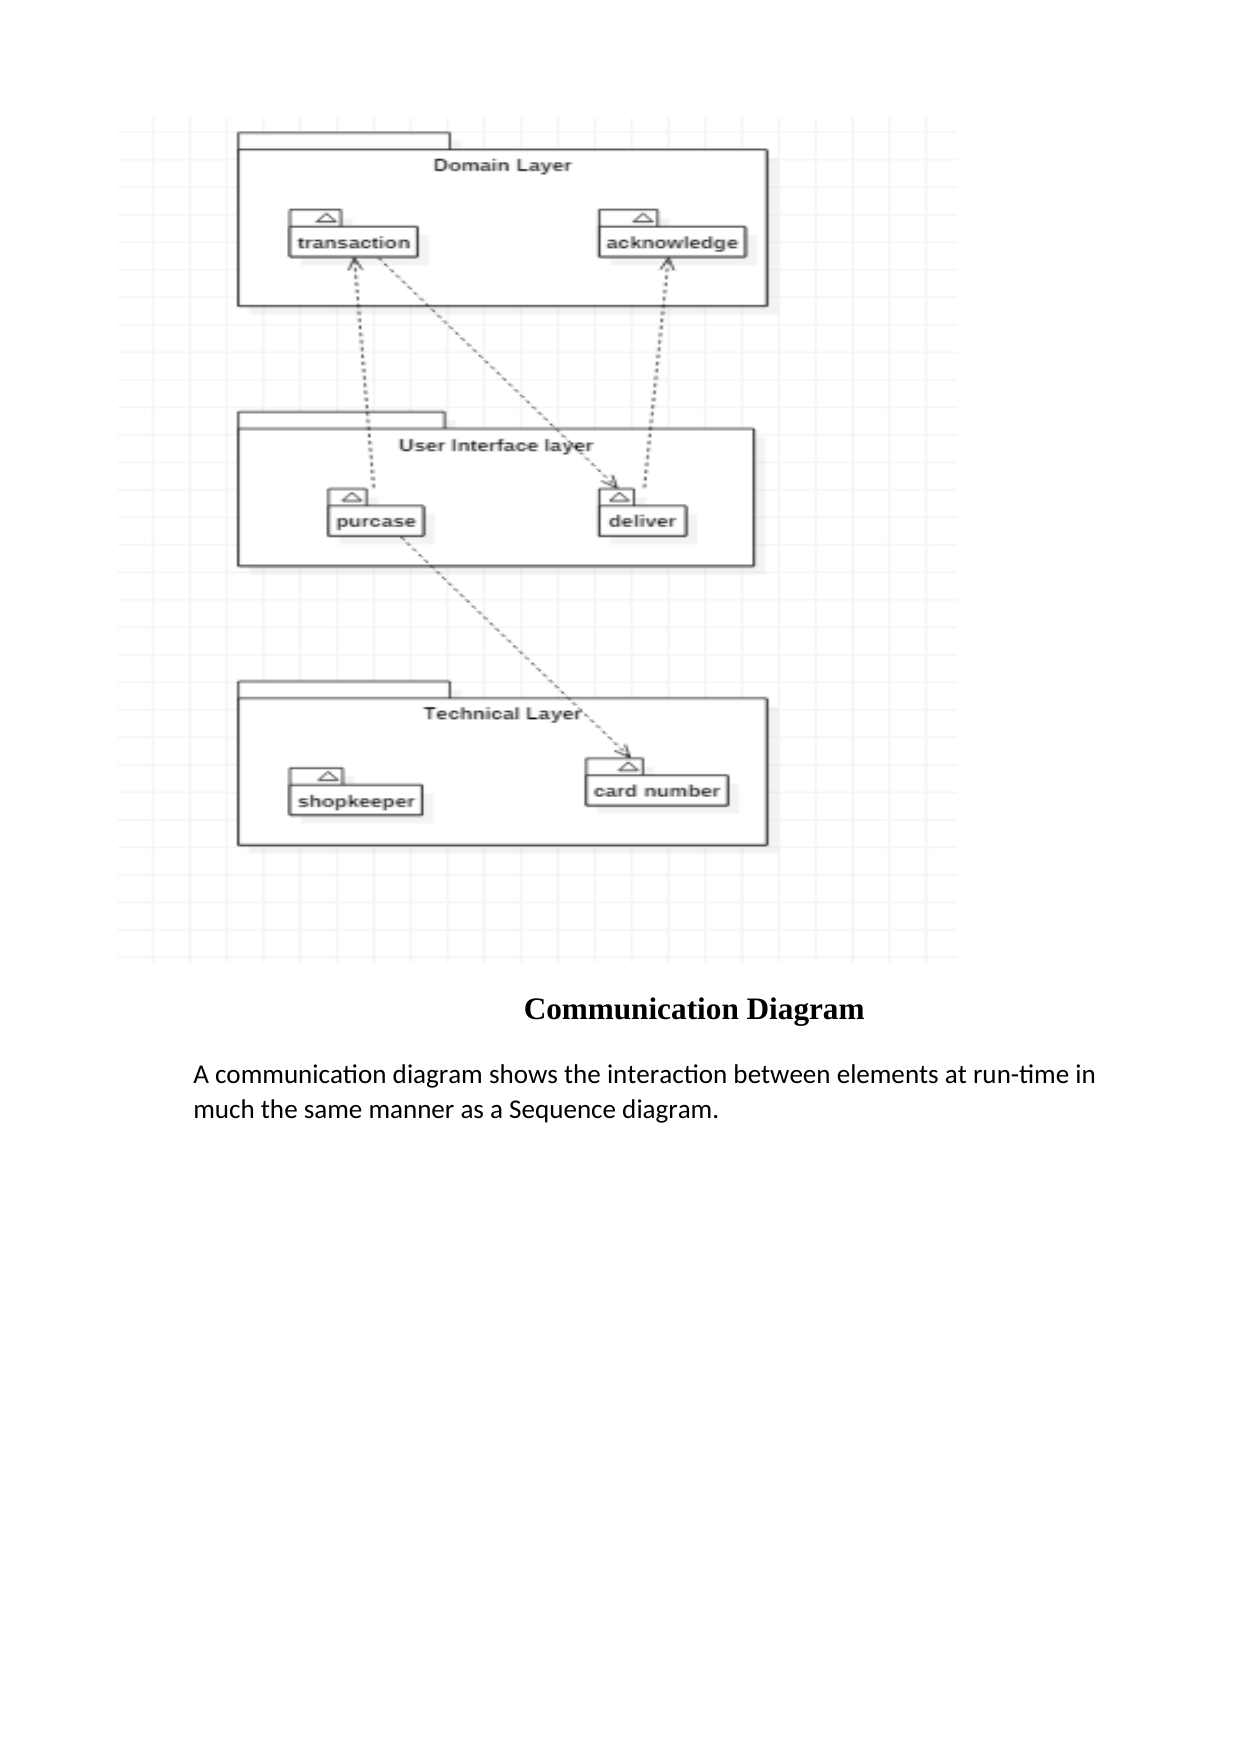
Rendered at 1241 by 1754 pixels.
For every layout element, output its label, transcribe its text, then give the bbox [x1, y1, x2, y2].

list A communication diagram shows the interaction between elements at run-time in much the same manner as a Sequence diagram. [193, 1058, 1123, 1125]
text Communication Diagram [118, 991, 1123, 1027]
